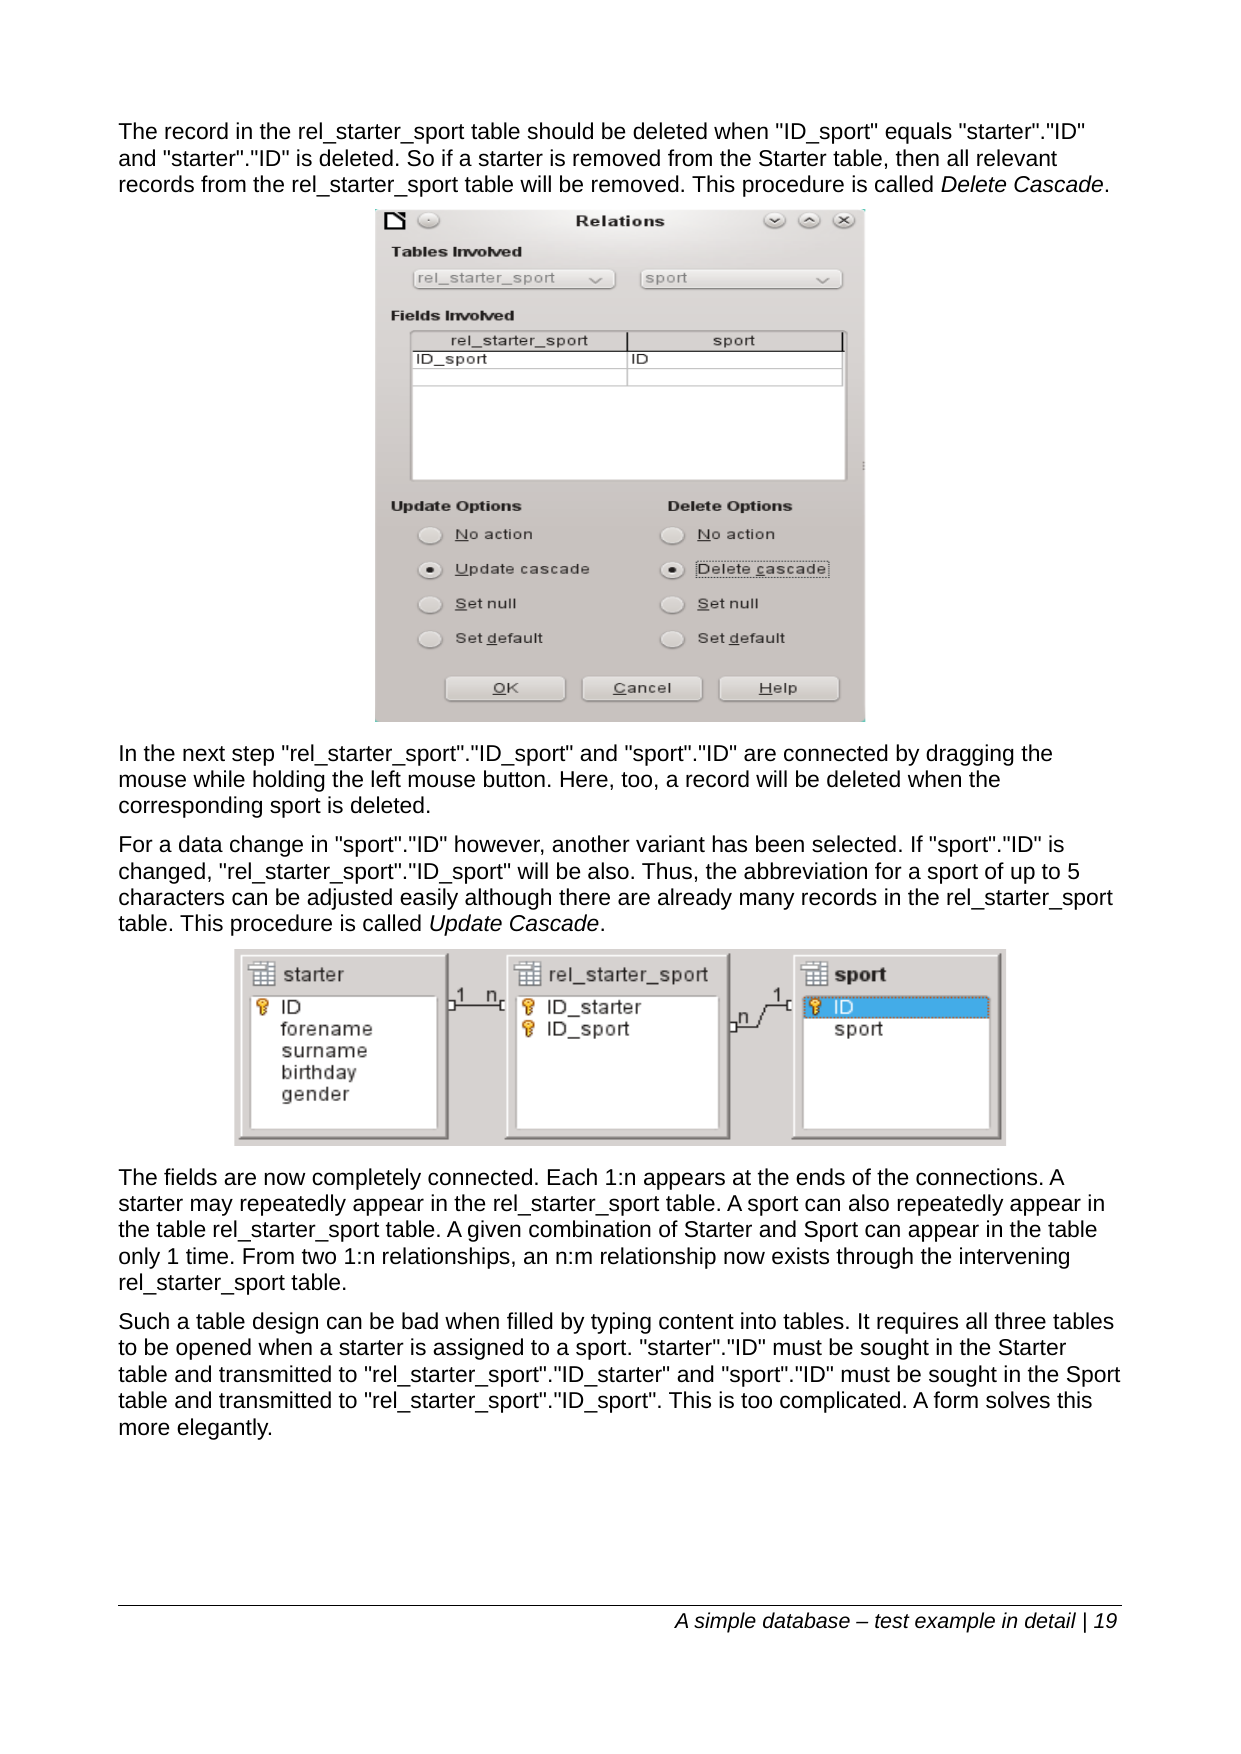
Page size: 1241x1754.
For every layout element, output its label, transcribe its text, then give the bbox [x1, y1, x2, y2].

text The record in the rel_starter_sport table should be deleted when "ID_sport" equals "starter"."ID" and "starter"."ID" is deleted. So if a starter is removed from the Starter table, then all relevant records from the rel_starter_sport table will be removed. This procedure is called Delete Cascade. [118, 118, 1122, 197]
text For a data change in "sport"."ID" however, another variant has been selected. If "sport"."ID" is changed, "rel_starter_sport"."ID_sport" will be also. Thus, the abbreviation for a sport of up to 5 characters can be adjusted easily although there are already many records in the rel_starter_sport table. This procedure is called Update Cascade. [118, 831, 1122, 937]
text In the next step "rel_starter_sport"."ID_sport" and "sport"."ID" are connected by dragging the mouse while holding the left mouse button. Here, too, a record will be deleted when the corresponding sport is deleted. [118, 740, 1122, 819]
picture [375, 209, 866, 722]
text The fields are now completely connected. Each 1:n appears at the ends of the connections. A starter may repeatedly appear in the rel_starter_sport table. A sport can also repeatedly appear in the table rel_starter_sport table. A given combination of Starter and Sport can appear in the table only 1 time. From two 1:n relationships, an n:m relationship now exists through the intervening rel_starter_sport table. [118, 1164, 1122, 1296]
text Such a table design can be bad when filled by typing content into tables. It requires all three tables to be opened when a starter is assigned to a sport. "starter"."ID" must be sought in the Starter table and transmitted to "rel_starter_sport"."ID_starter" and "sport"."ID" must be sought in the Sport table and transmitted to "rel_starter_sport"."ID_sport". This is too complicated. A form solves this more elegantly. [118, 1308, 1122, 1440]
picture [234, 949, 1007, 1146]
